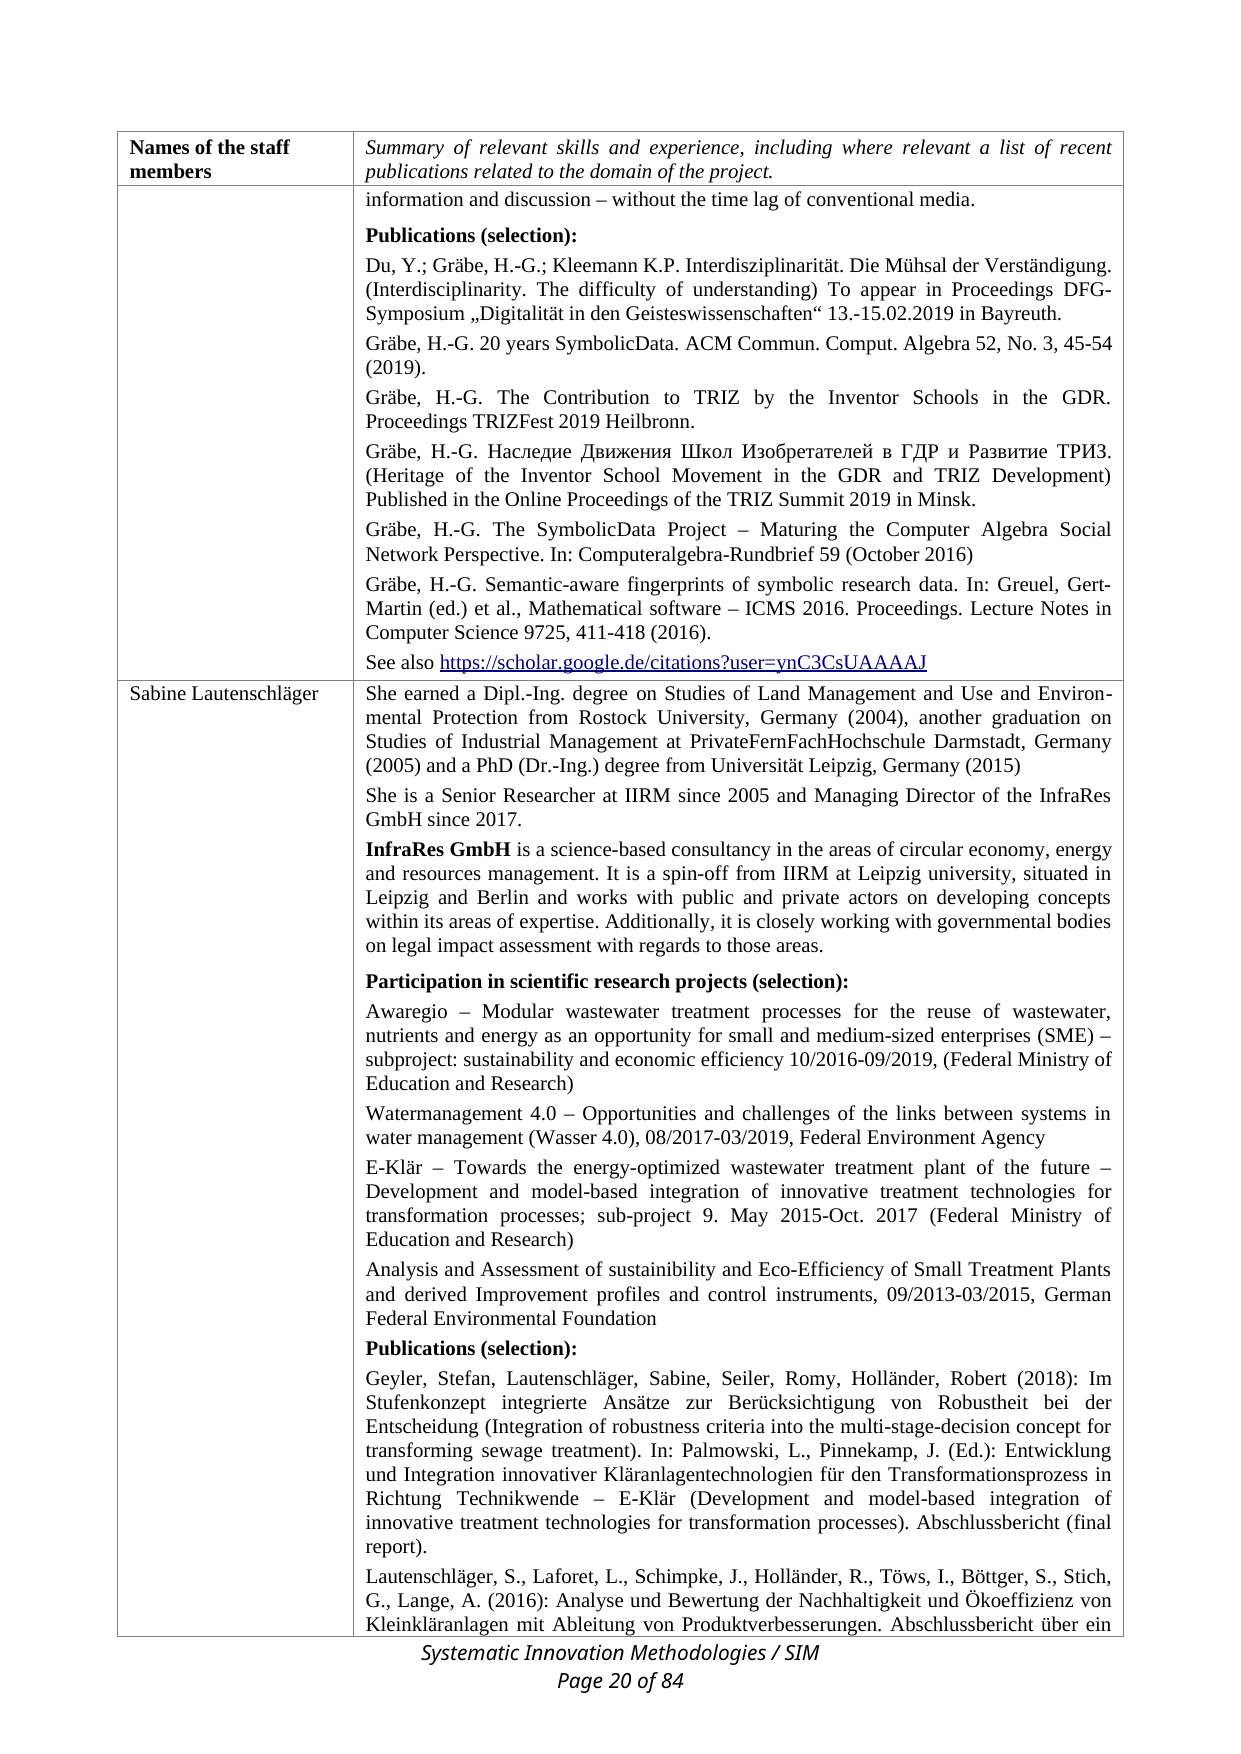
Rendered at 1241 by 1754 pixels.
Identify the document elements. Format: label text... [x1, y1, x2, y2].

table_cell [118, 186, 353, 679]
table_cell information and discussion – without the time lag of conventional media. Publications (selection): Du, Y.; Gräbe, H.-G.; Kleemann K.P. Interdisziplinarität. Die Mühsal der Verständigung. (Interdisciplinarity. The difficulty of understanding) To appear in Proceedings DFG-Symposium „Digitalität in den Geisteswissenschaften“ 13.-15.02.2019 in Bayreuth. Gräbe, H.-G. 20 years SymbolicData. ACM Commun. Comput. Algebra 52, No. 3, 45-54 (2019). Gräbe, H.-G. The Contribution to TRIZ by the Inventor Schools in the GDR. Proceedings TRIZFest 2019 Heilbronn. Gräbe, H.-G. Наследие Движения Школ Изобретателeй в ГДР и Развитиe ТРИЗ. (Heritage of the Inventor School Movement in the GDR and TRIZ Development) Published in the Online Proceedings of the TRIZ Summit 2019 in Minsk. Gräbe, H.-G. The SymbolicData Project – Maturing the Computer Algebra Social Network Perspective. In: Computeralgebra-Rundbrief 59 (October 2016) Gräbe, H.-G. Semantic-aware fingerprints of symbolic research data. In: Greuel, Gert-Martin (ed.) et al., Mathematical software – ICMS 2016. Proceedings. Lecture Notes in Computer Science 9725, 411-418 (2016). See also https://scholar.google.de/citations?user=ynC3CsUAAAAJ [354, 186, 1123, 679]
table_header Summary of relevant skills and experience, including where relevant a list of recent publications related to the domain of the project. [354, 132, 1123, 185]
table_cell She earned a Dipl.-Ing. degree on Studies of Land Management and Use and Environ­mental Protection from Rostock University, Germany (2004), another graduation on Studies of Industrial Management at PrivateFernFachHochschule Darmstadt, Germany (2005) and a PhD (Dr.-Ing.) degree from Universität Leipzig, Germany (2015) She is a Senior Researcher at IIRM since 2005 and Managing Director of the InfraRes GmbH since 2017. InfraRes GmbH is a science-based consultancy in the areas of circular economy, energy and resources management. It is a spin-off from IIRM at Leipzig university, situated in Leipzig and Berlin and works with public and private actors on developing concepts within its areas of expertise. Additionally, it is closely working with governmental bodies on legal impact assessment with regards to those areas. Participation in scientific research projects (selection): Awaregio – Modular wastewater treatment processes for the reuse of wastewater, nutrients and energy as an opportunity for small and medium-sized enterprises (SME) – subproject: sustainability and economic efficiency 10/2016-09/2019, (Federal Ministry of Education and Research) Watermanagement 4.0 – Opportunities and challenges of the links between systems in water management (Wasser 4.0), 08/2017-03/2019, Federal Environment Agency E-Klär – Towards the energy-optimized wastewater treatment plant of the future – Development and model-based integration of innovative treatment technologies for transformation processes; sub-project 9. May 2015-Oct. 2017 (Federal Ministry of Education and Research) Analysis and Assessment of sustainibility and Eco-Efficiency of Small Treatment Plants and derived Improvement profiles and control instruments, 09/2013-03/2015, German Federal Environmental Foundation Publications (selection): Geyler, Stefan, Lautenschläger, Sabine, Seiler, Romy, Holländer, Robert (2018): Im Stufenkonzept integrierte Ansätze zur Berücksichtigung von Robustheit bei der Entscheidung (Integration of robustness criteria into the multi-stage-decision concept for transforming sewage treatment). In: Palmowski, L., Pinnekamp, J. (Ed.): Entwicklung und Integration innovativer Kläranlagentechnologien für den Transformationsprozess in Richtung Technikwende – E-Klär (Development and model-based integration of innovative treatment technologies for transformation processes). Abschlussbericht (final report). Lautenschläger, S., Laforet, L., Schimpke, J., Holländer, R., Töws, I., Böttger, S., Stich, G., Lange, A. (2016): Analyse und Bewertung der Nachhaltigkeit und Ökoeffizienz von Kleinkläranlagen mit Ableitung von Produktverbesserungen. Abschlussbericht über ein [354, 681, 1123, 1636]
table_cell Sabine Lautenschläger [118, 681, 353, 1636]
table_header Names of the staff members [118, 132, 353, 185]
